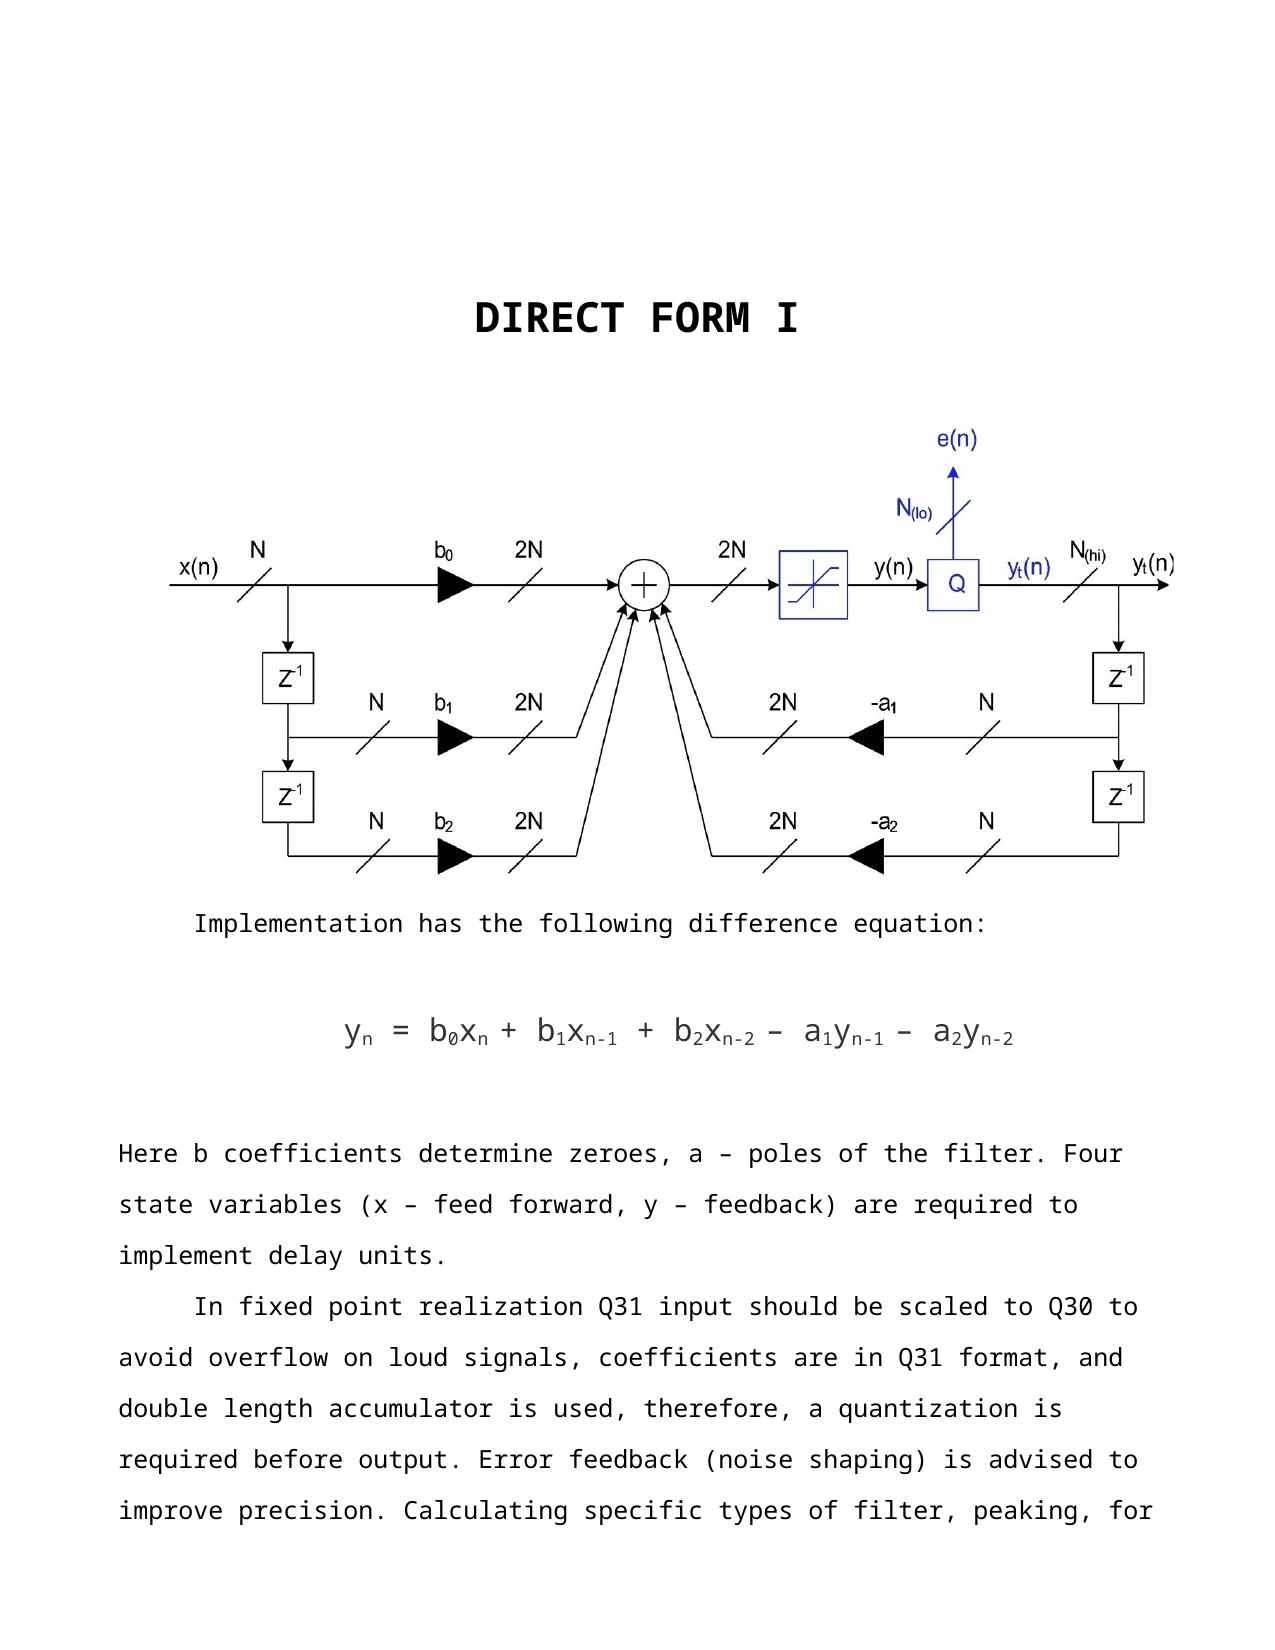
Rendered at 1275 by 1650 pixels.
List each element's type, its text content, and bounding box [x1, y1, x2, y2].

picture [151, 420, 1190, 906]
text DIRECT FORM I [118, 288, 1157, 345]
text Implementation has the following difference equation: [118, 714, 1157, 939]
text In fixed point realization Q31 input should be scaled to Q30 to avoid overflow on loud signals, coefficients are in Q31 format, and double length accumulator is used, therefore, a quantization is required before output. Error feedback (noise shaping) is advised to improve precision. Calculating specific types of filter, peaking, for [118, 1288, 1157, 1527]
text yn = b0xn + b1xn-1 + b2xn-2 – a1yn-1 – a2yn-2 [118, 1008, 1157, 1050]
text Here b coefficients determine zeroes, a – poles of the filter. Four state variables (x – feed forward, y – feedback) are required to implement delay units. [118, 1135, 1157, 1271]
